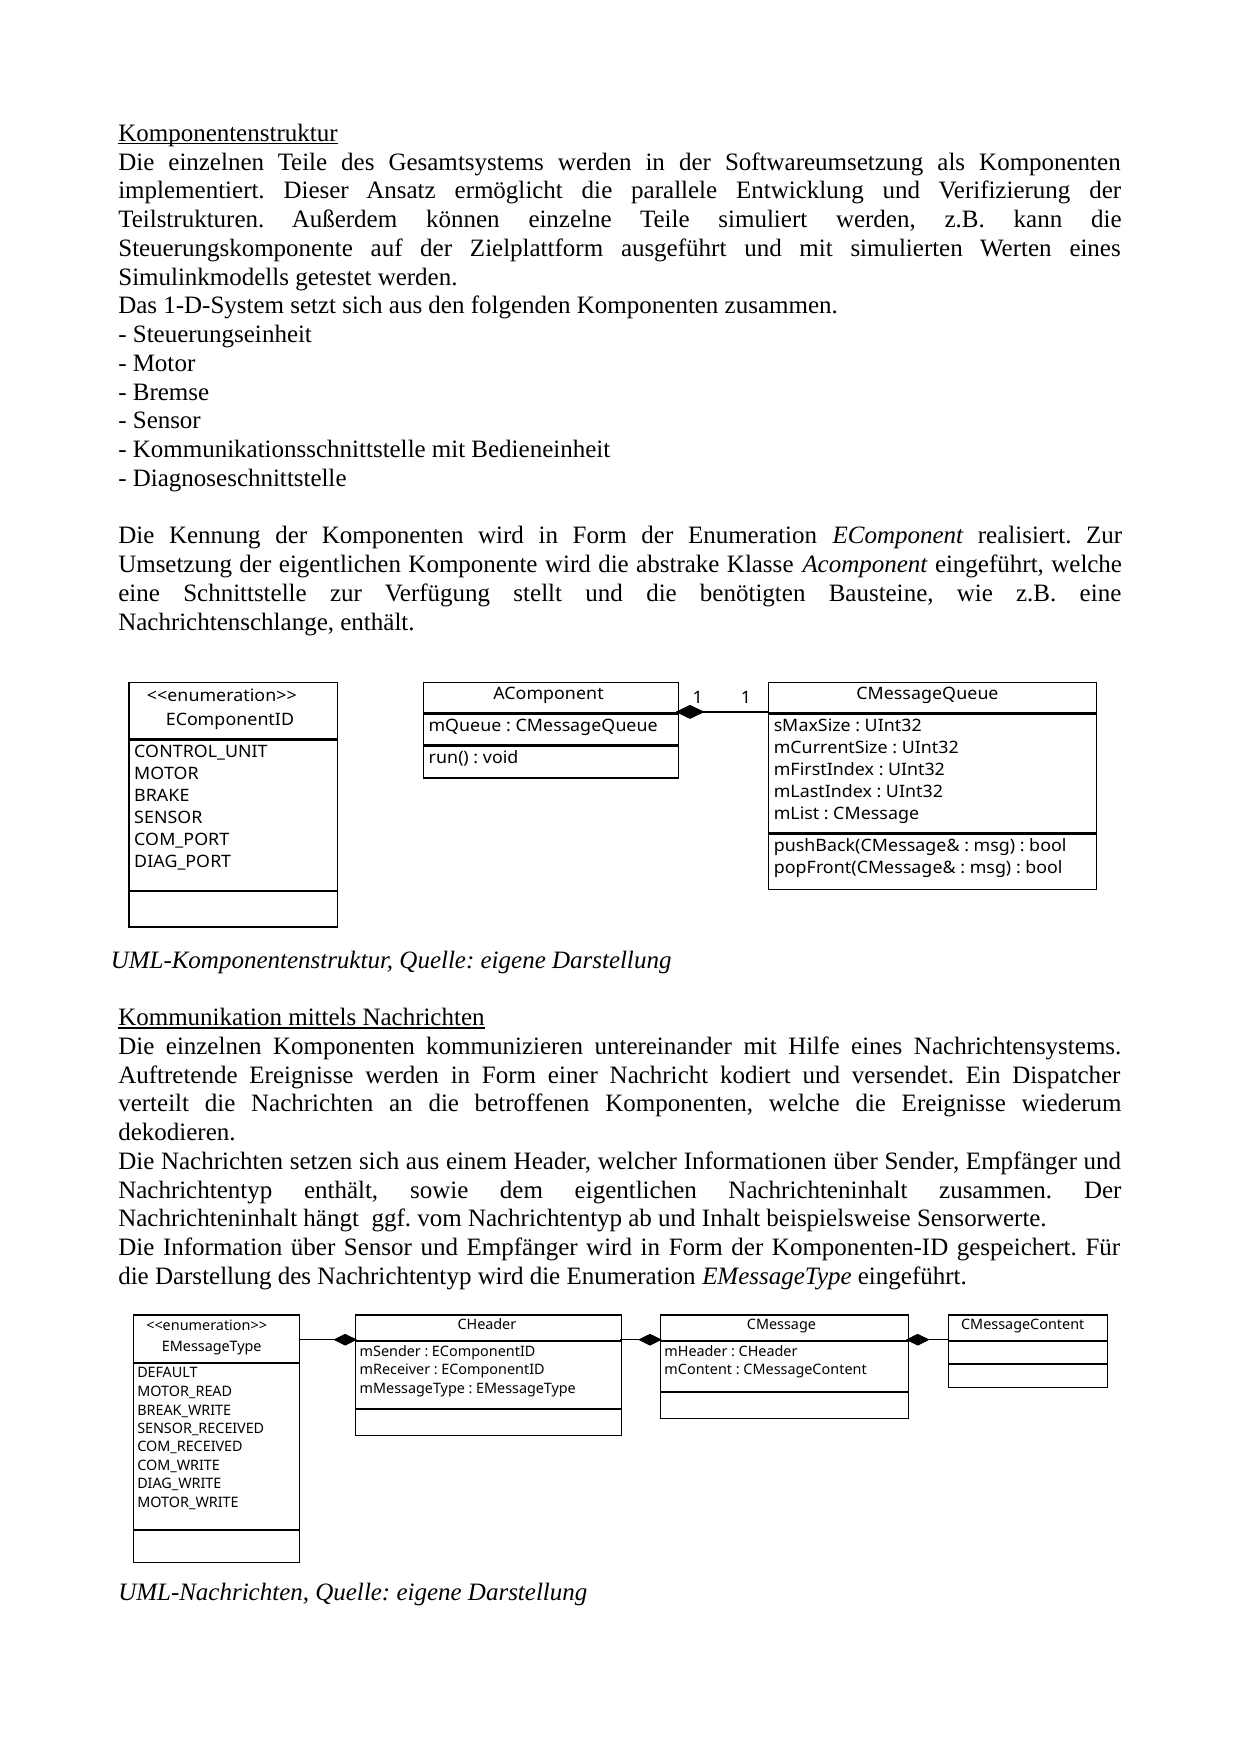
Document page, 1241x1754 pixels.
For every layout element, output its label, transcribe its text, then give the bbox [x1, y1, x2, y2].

text - Bremse [118, 377, 1122, 406]
text - Kommunikationsschnittstelle mit Bedieneinheit [118, 434, 1122, 463]
text - Sensor [118, 406, 1122, 434]
text Die einzelnen Teile des Gesamtsystems werden in der Softwareumsetzung als Komponenten implementiert. Dieser Ansatz ermöglicht die parallele Entwicklung und Verifizierung der Teilstrukturen. Außerdem können einzelne Teile simuliert werden, z.B. kann die Steuerungskomponente auf der Zielplattform ausgeführt und mit simulierten Werten eines Simulinkmodells getestet werden. [118, 147, 1122, 291]
text Komponentenstruktur [118, 118, 1122, 147]
text Die Nachrichten setzen sich aus einem Header, welcher Informationen über Sender, Empfänger und Nachrichtentyp enthält, sowie dem eigentlichen Nachrichteninhalt zusammen. Der Nachrichteninhalt hängt ggf. vom Nachrichtentyp ab und Inhalt beispielsweise Sensorwerte. [118, 1146, 1122, 1232]
text - Diagnoseschnittstelle [118, 463, 1122, 492]
text - Motor [118, 348, 1122, 377]
text UML-Nachrichten, Quelle: eigene Darstellung [118, 1302, 1122, 1606]
text - Steuerungseinheit [118, 319, 1122, 348]
text Kommunikation mittels Nachrichten [118, 1002, 1122, 1031]
text Die Information über Sensor und Empfänger wird in Form der Komponenten-ID gespeichert. Für die Darstellung des Nachrichtentyp wird die Enumeration EMessageType eingeführt. [118, 1232, 1122, 1290]
text Das 1-D-System setzt sich aus den folgenden Komponenten zusammen. [118, 291, 1122, 319]
text Die Kennung der Komponenten wird in Form der Enumeration EComponent realisiert. Zur Umsetzung der eigentlichen Komponente wird die abstrake Klasse Acomponent eingeführt, welche eine Schnittstelle zur Verfügung stellt und die benötigten Bausteine, wie z.B. eine Nachrichtenschlange, enthält. [118, 521, 1122, 636]
text Die einzelnen Komponenten kommunizieren untereinander mit Hilfe eines Nachrichtensystems. Auftretende Ereignisse werden in Form einer Nachricht kodiert und versendet. Ein Dispatcher verteilt die Nachrichten an die betroffenen Komponenten, welche die Ereignisse wiederum dekodieren. [118, 1031, 1122, 1146]
text UML-Komponentenstruktur, Quelle: eigene Darstellung [111, 653, 1114, 973]
